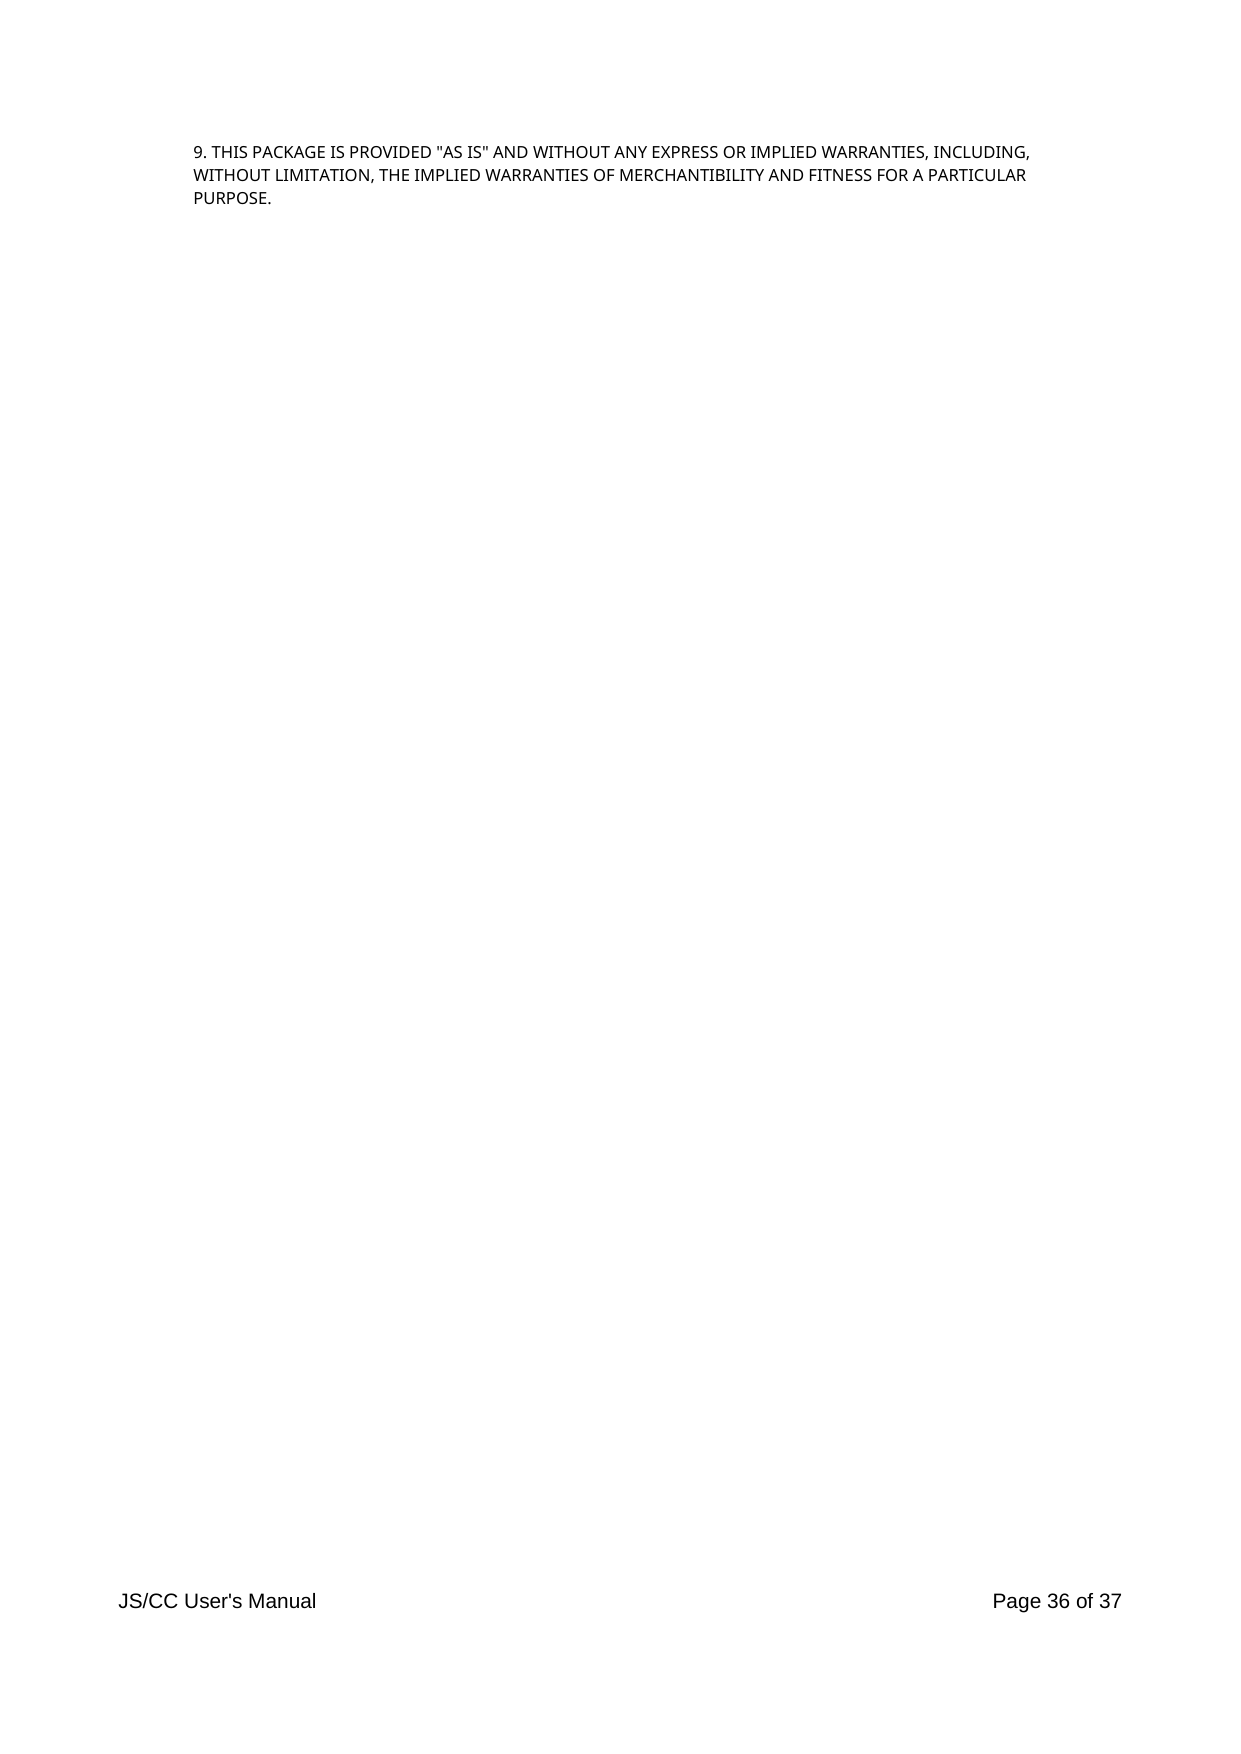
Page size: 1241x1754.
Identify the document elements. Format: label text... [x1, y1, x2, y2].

list 9. THIS PACKAGE IS PROVIDED "AS IS" AND WITHOUT ANY EXPRESS OR IMPLIED WARRANTIES, INCLUDING, WITHOUT LIMITATION, THE IMPLIED WARRANTIES OF MERCHANTIBILITY AND FITNESS FOR A PARTICULAR PURPOSE. [156, 118, 1061, 209]
